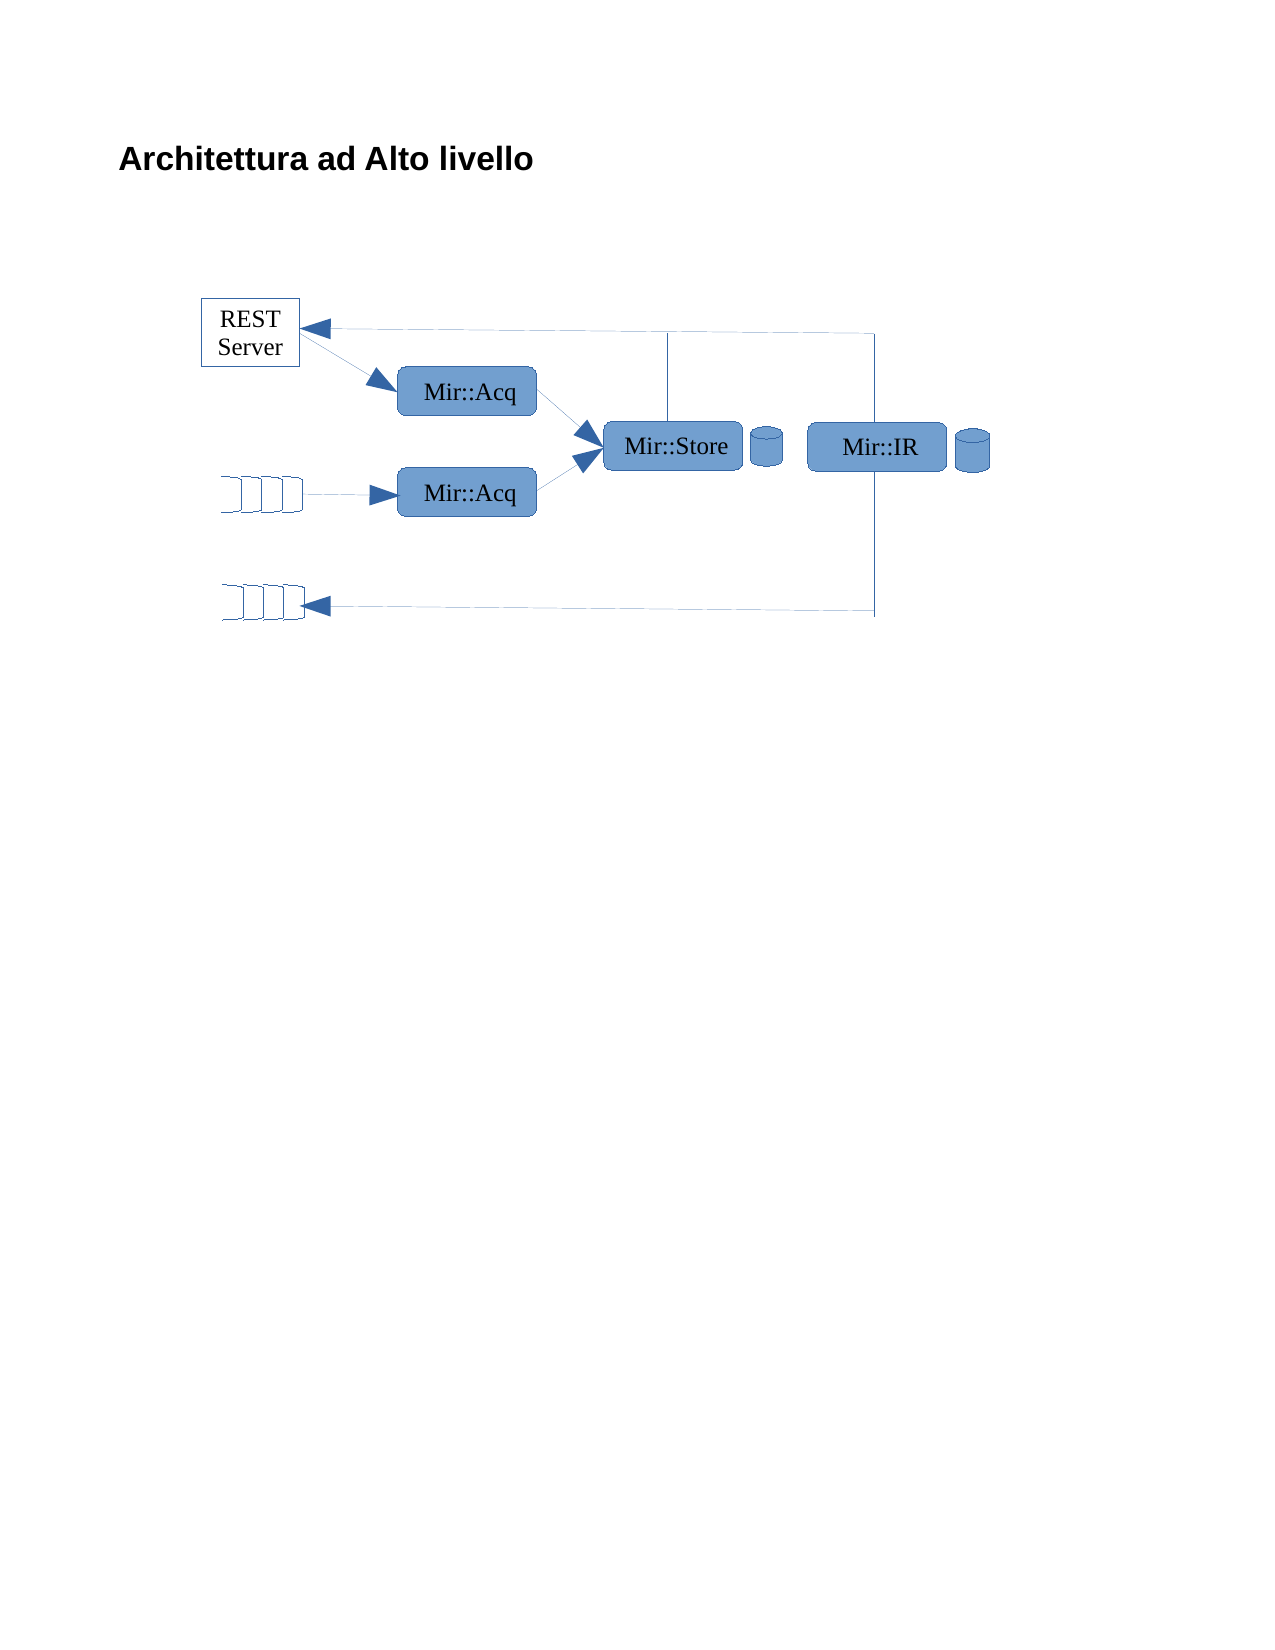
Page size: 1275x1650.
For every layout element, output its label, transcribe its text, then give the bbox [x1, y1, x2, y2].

subtitle Architettura ad Alto livello [118, 139, 1157, 178]
